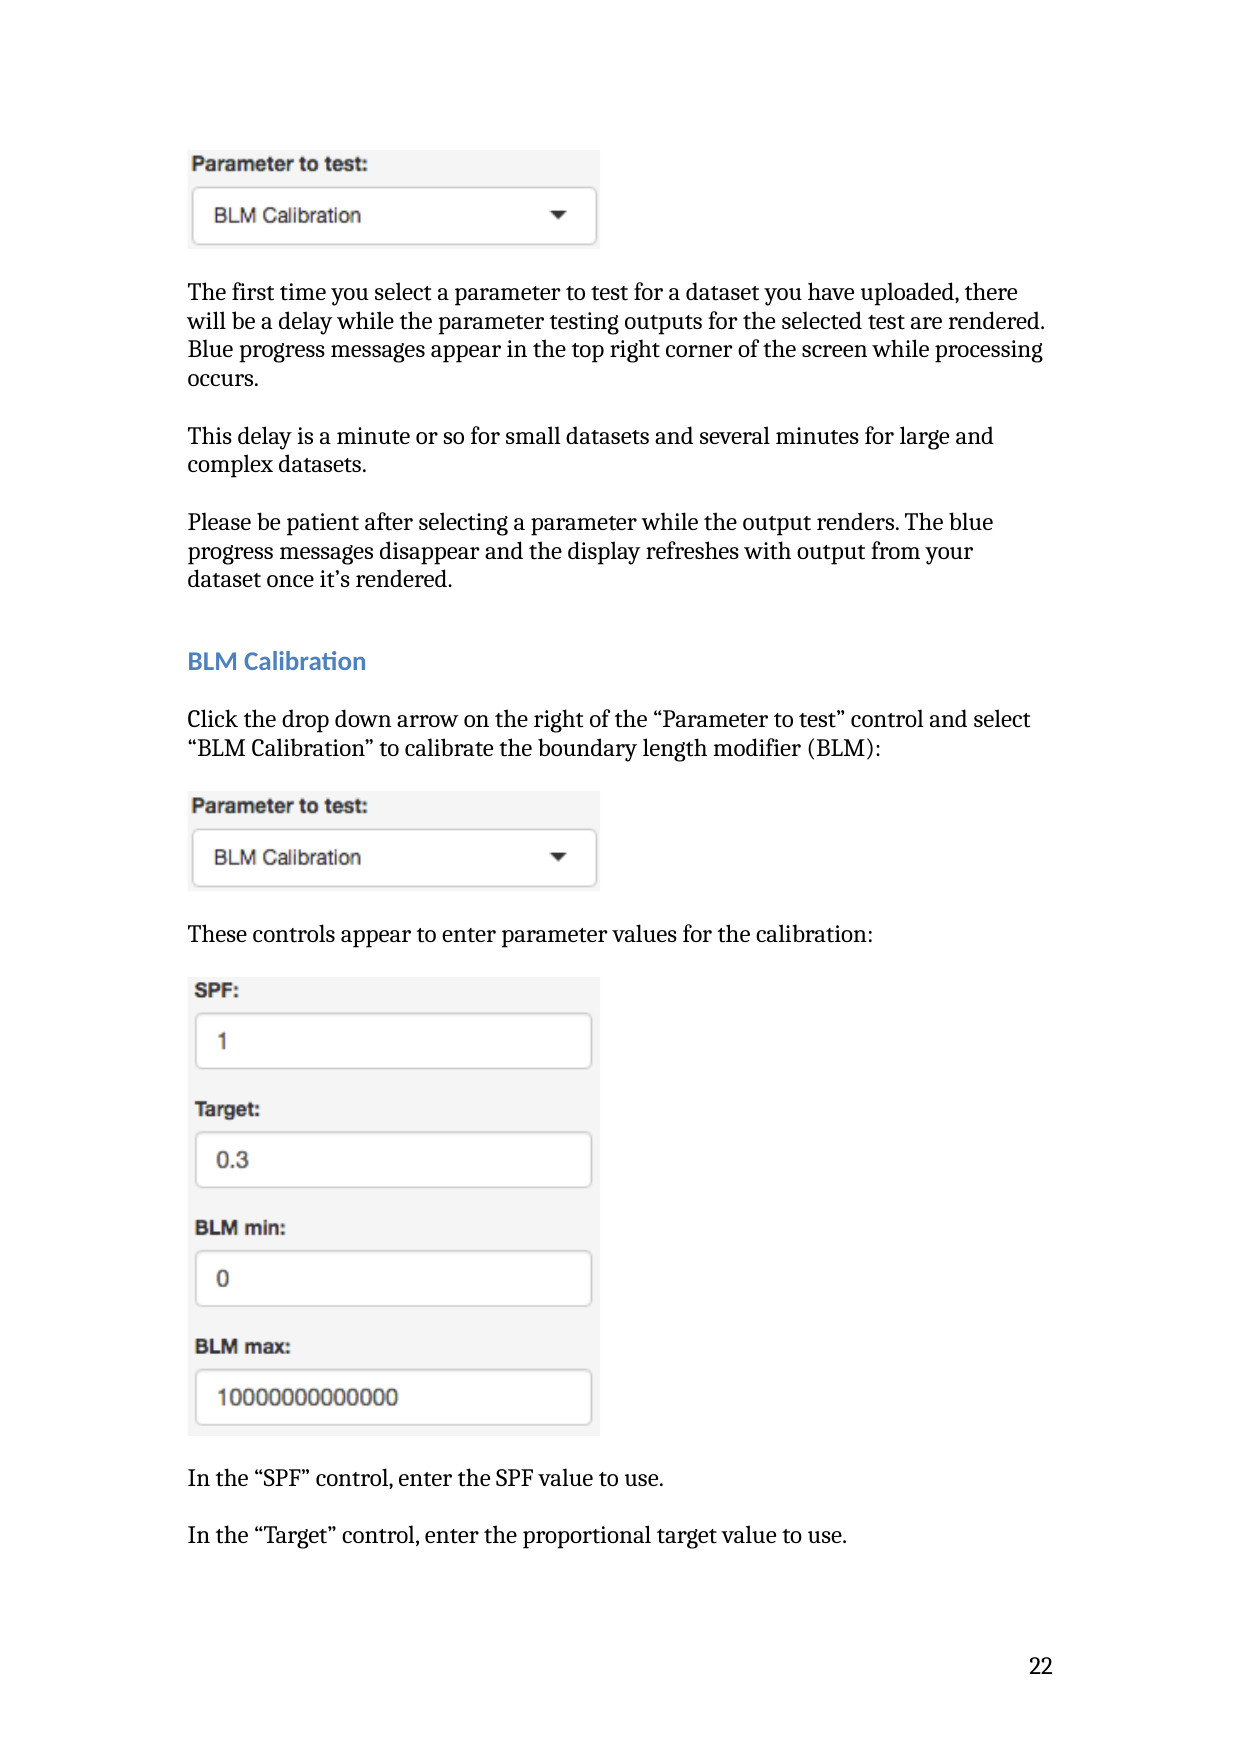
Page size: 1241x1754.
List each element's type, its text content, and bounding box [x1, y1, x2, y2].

text In the “Target” control, enter the proportional target value to use. [187, 1521, 1053, 1550]
picture [187, 150, 600, 249]
picture [187, 977, 600, 1436]
text In the “SPF” control, enter the SPF value to use. [187, 1464, 1053, 1493]
text This delay is a minute or so for small datasets and several minutes for large and complex datasets. [187, 422, 1053, 479]
subtitle BLM Calibration [187, 644, 1053, 677]
text Please be patient after selecting a parameter while the output renders. The blue progress messages disappear and the display refreshes with output from your dataset once it’s rendered. [187, 508, 1053, 594]
text These controls appear to enter parameter values for the calibration: [187, 919, 1053, 948]
picture [187, 791, 600, 891]
text Click the drop down arrow on the right of the “Parameter to test” control and select “BLM Calibration” to calibrate the boundary length modifier (BLM): [187, 705, 1053, 763]
text The first time you select a parameter to test for a dataset you have uploaded, there will be a delay while the parameter testing outputs for the selected test are rendered. Blue progress messages appear in the top right corner of the screen while processing occurs. [187, 278, 1053, 393]
